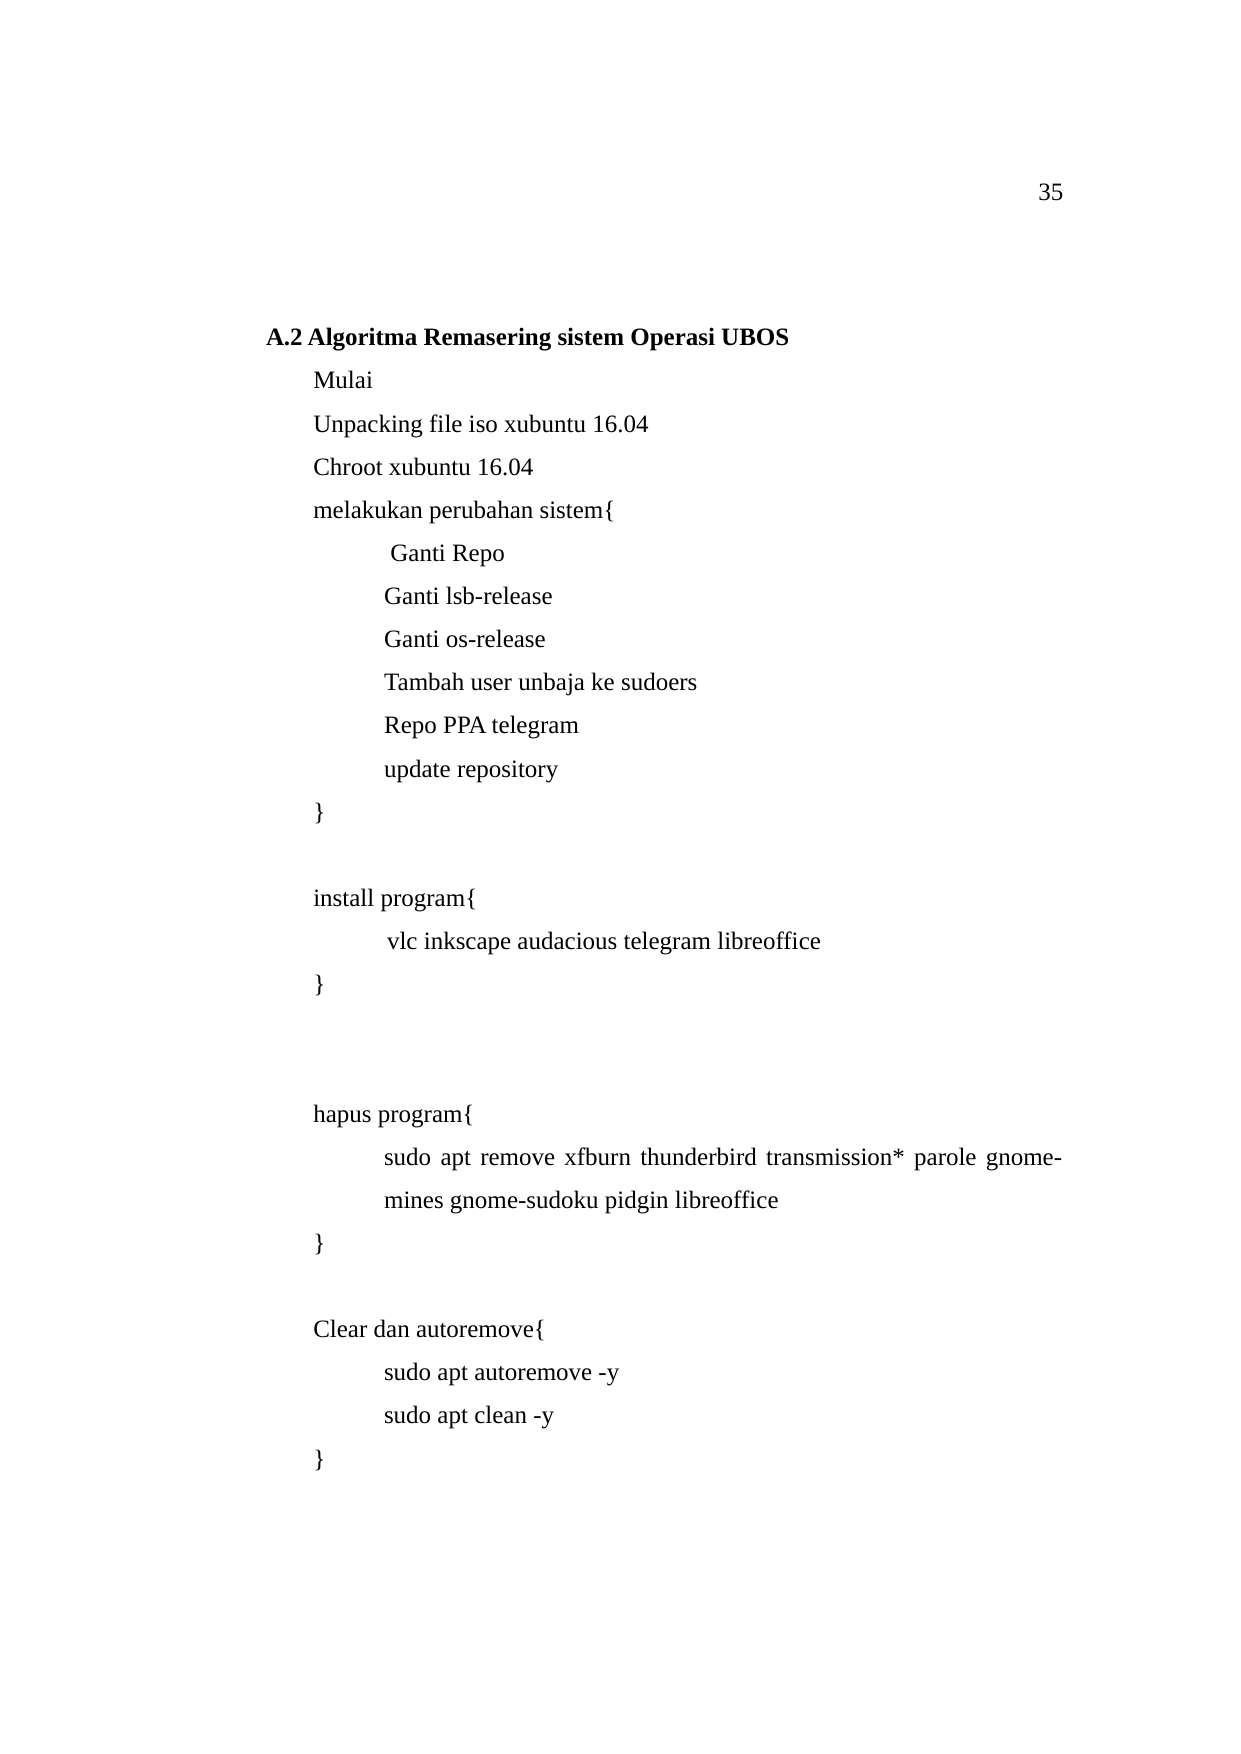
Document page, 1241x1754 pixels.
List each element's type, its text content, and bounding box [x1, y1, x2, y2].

text } [313, 1444, 1063, 1472]
text hapus program{ [313, 1099, 1063, 1127]
text melakukan perubahan sistem{ [313, 495, 1063, 524]
text } [313, 797, 1063, 826]
text A.2 Algoritma Remasering sistem Operasi UBOS [266, 322, 1063, 351]
text Ganti os-release [384, 624, 1063, 653]
text Chroot xubuntu 16.04 [313, 452, 1063, 481]
text Ganti Repo [384, 538, 1063, 567]
text sudo apt clean -y [384, 1401, 1063, 1429]
text } [313, 1228, 1063, 1257]
text vlc inkscape audacious telegram libreoffice [313, 926, 1063, 955]
text sudo apt autoremove -y [384, 1357, 1063, 1386]
text install program{ [313, 883, 1063, 912]
text } [313, 969, 1063, 998]
text update repository [384, 754, 1063, 782]
text Clear dan autoremove{ [313, 1314, 1063, 1343]
text Mulai [313, 366, 1063, 394]
text sudo apt remove xfburn thunderbird transmission* parole gnome-mines gnome-sudoku pidgin libreoffice [384, 1142, 1063, 1214]
text Unpacking file iso xubuntu 16.04 [313, 409, 1063, 437]
text Ganti lsb-release [384, 581, 1063, 610]
text Repo PPA telegram [384, 711, 1063, 739]
text Tambah user unbaja ke sudoers [384, 667, 1063, 696]
